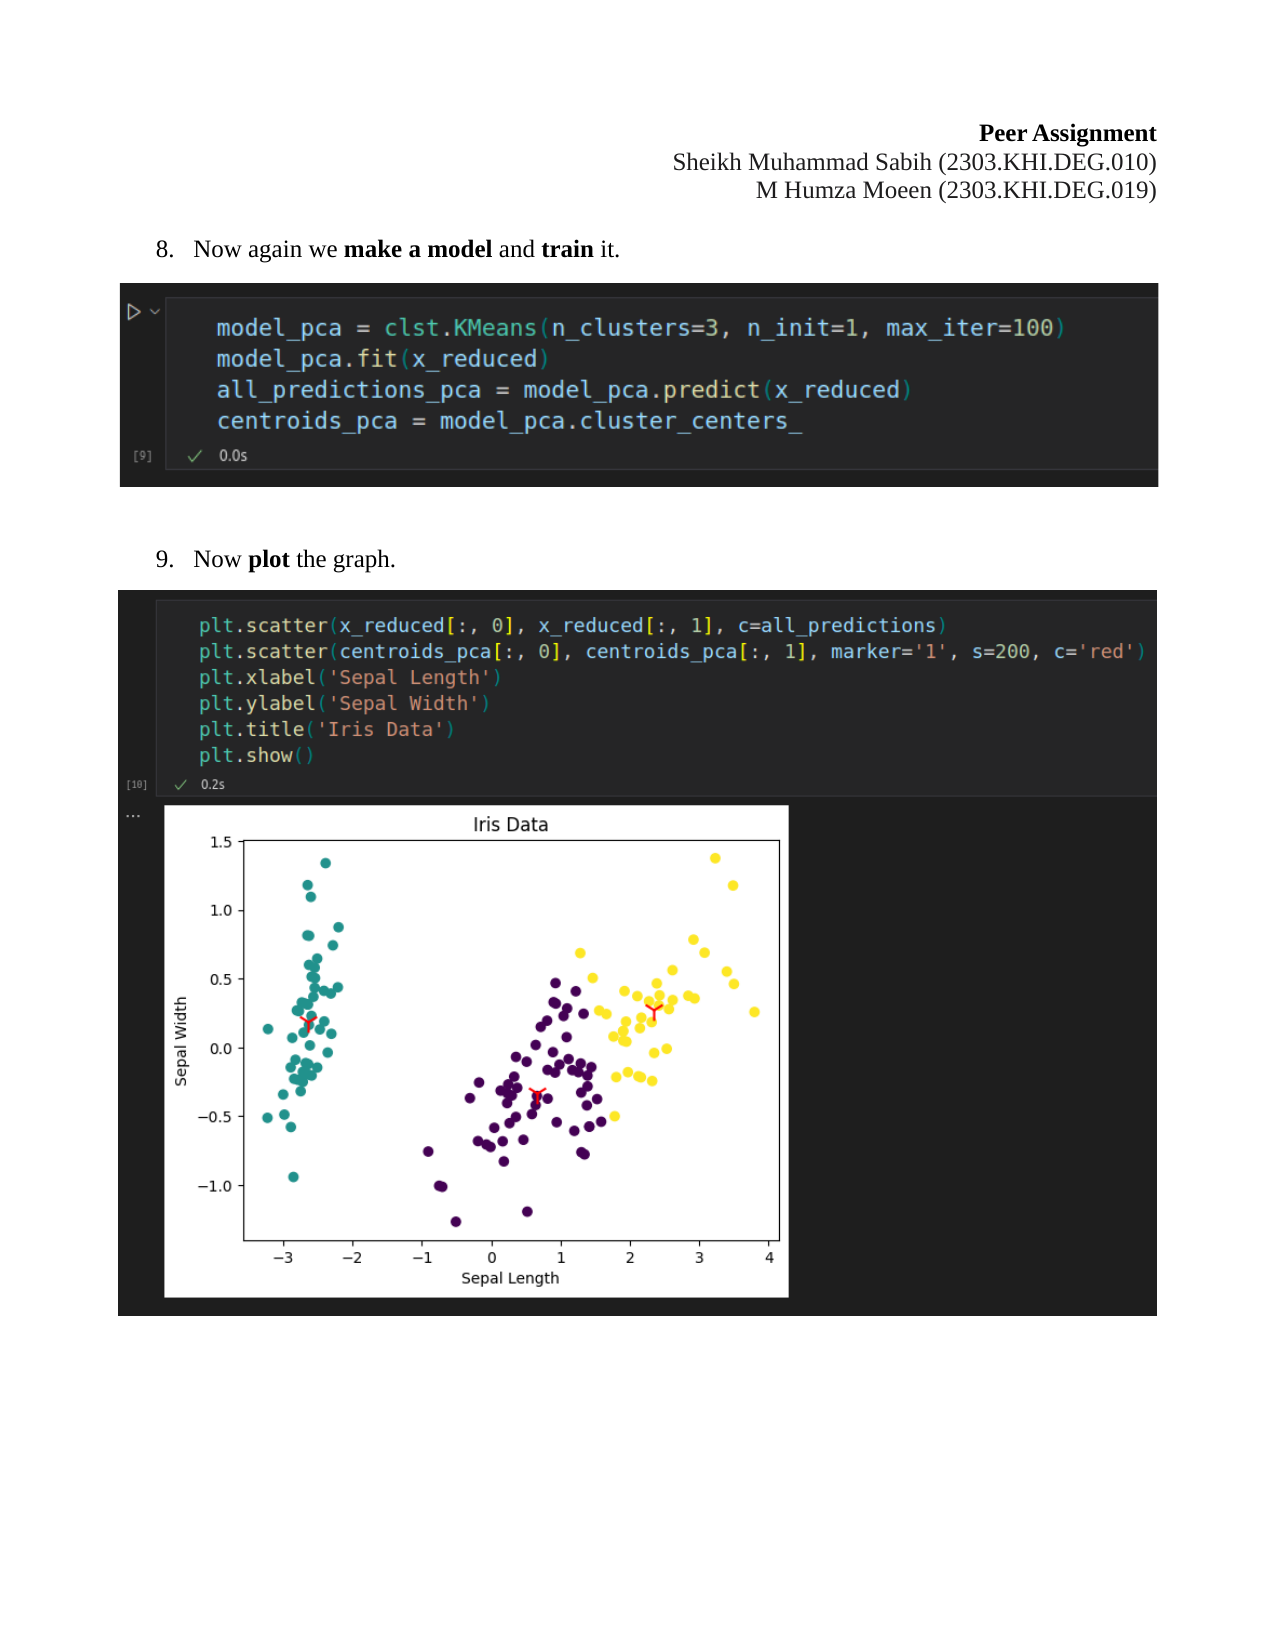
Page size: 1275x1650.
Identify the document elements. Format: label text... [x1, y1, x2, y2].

picture [119, 283, 1159, 487]
list Now plot the graph. [156, 544, 1157, 573]
picture [118, 590, 1157, 1316]
list Now again we make a model and train it. [156, 234, 1157, 263]
